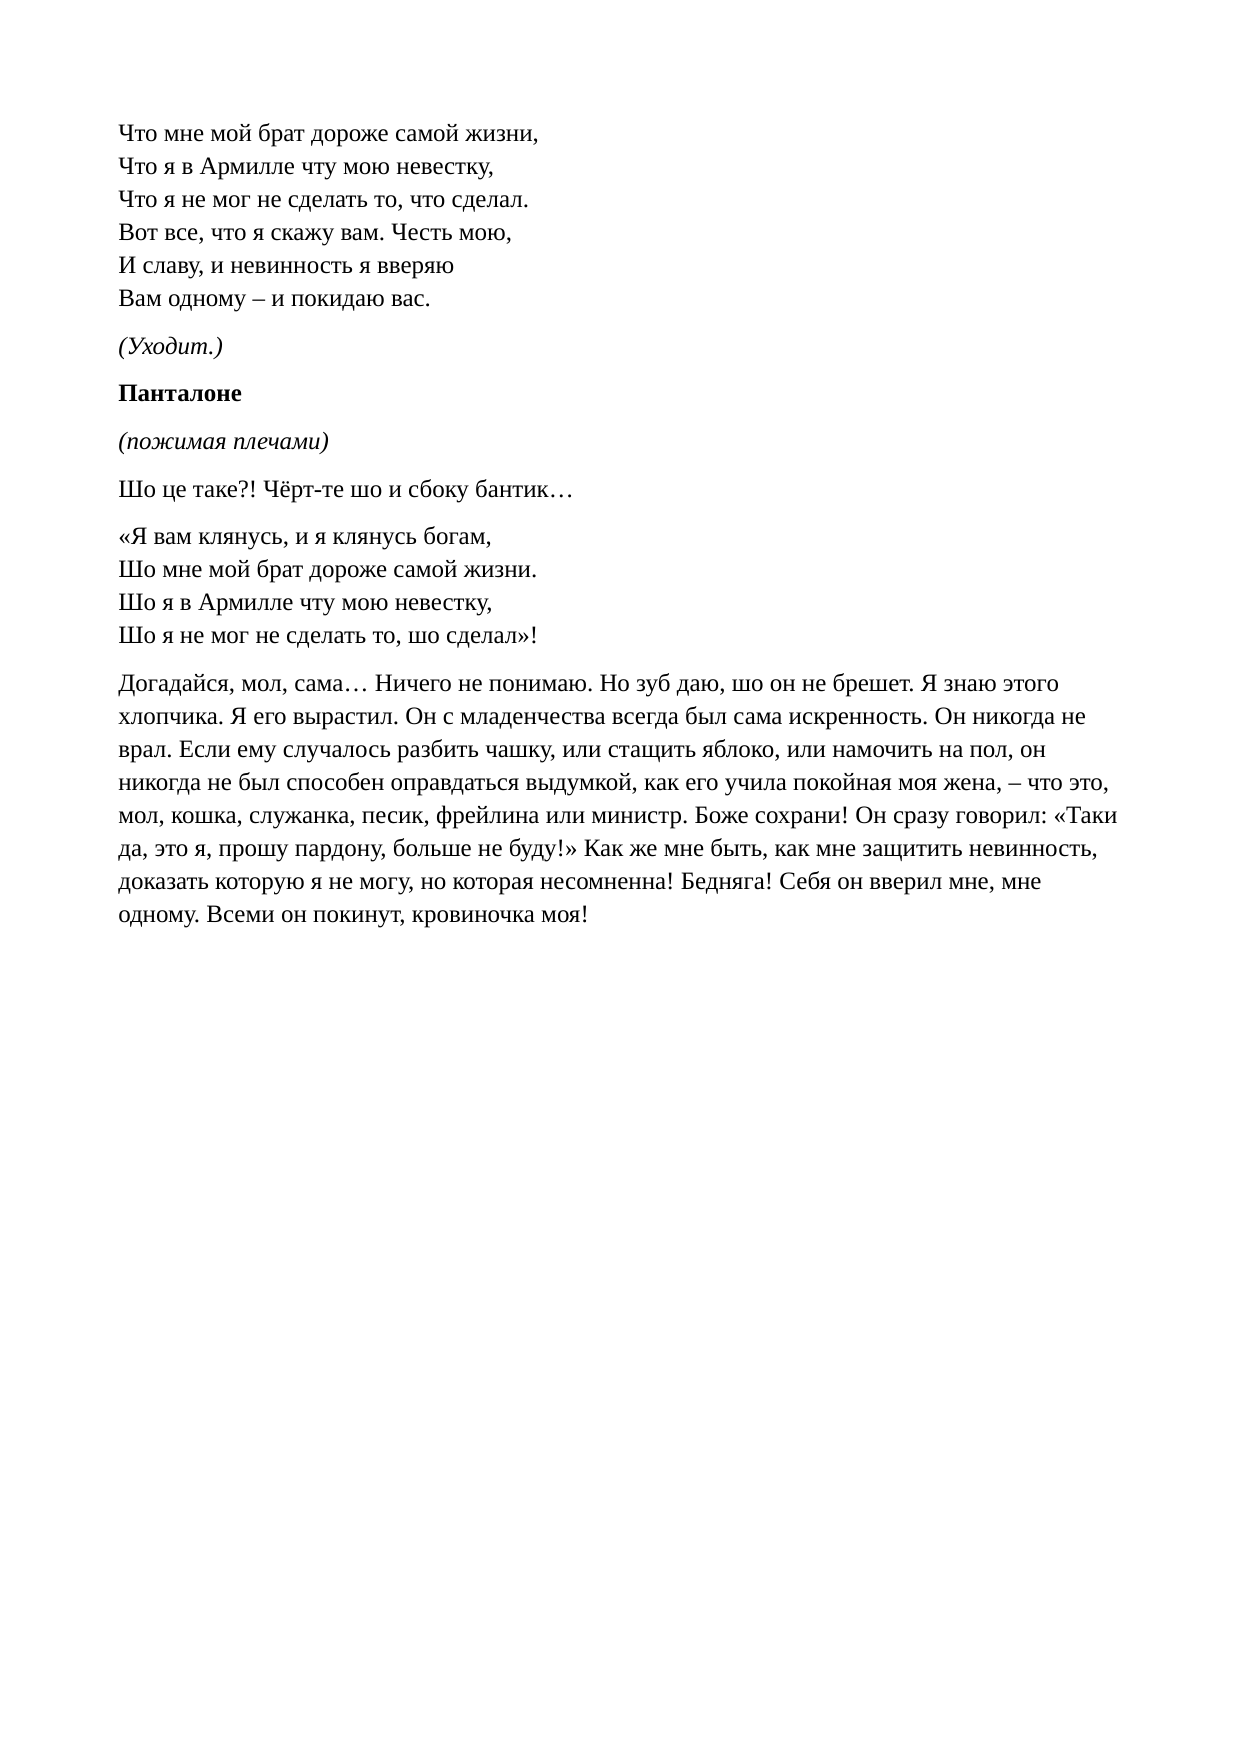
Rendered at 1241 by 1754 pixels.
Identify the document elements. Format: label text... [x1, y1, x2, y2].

text Шо я в Армилле чту мою невестку, [118, 587, 1122, 616]
text Панталоне [118, 378, 1122, 407]
text Что мне мой брат дороже самой жизни, [118, 118, 1122, 147]
text «Я вам клянусь, и я клянусь богам, [118, 521, 1122, 550]
text Что я не мог не сделать то, что сделал. [118, 184, 1122, 213]
text (Уходит.) [118, 331, 1122, 359]
text Шо це таке?! Чёрт-те шо и сбоку бантик… [118, 474, 1122, 502]
text И славу, и невинность я вверяю [118, 250, 1122, 279]
text Вот все, что я скажу вам. Честь мою, [118, 217, 1122, 246]
text Что я в Армилле чту мою невестку, [118, 151, 1122, 180]
text (пожимая плечами) [118, 426, 1122, 455]
text Вам одному – и покидаю вас. [118, 283, 1122, 312]
text Догадайся, мол, сама… Ничего не понимаю. Но зуб даю, шо он не брешет. Я знаю этого хлопчика. Я его вырастил. Он с младенчества всегда был сама искренность. Он никогда не врал. Если ему случалось разбить чашку, или стащить яблоко, или намочить на пол, он никогда не был способен оправдаться выдумкой, как его учила покойная моя жена, – что это, мол, кошка, служанка, песик, фрейлина или министр. Боже сохрани! Он сразу говорил: «Таки да, это я, прошу пардону, больше не буду!» Как же мне быть, как мне защитить невинность, доказать которую я не могу, но которая несомненна! Бедняга! Себя он вверил мне, мне одному. Всеми он покинут, кровиночка моя! [118, 668, 1122, 928]
text Шо я не мог не сделать то, шо сделал»! [118, 620, 1122, 649]
text Шо мне мой брат дороже самой жизни. [118, 554, 1122, 583]
